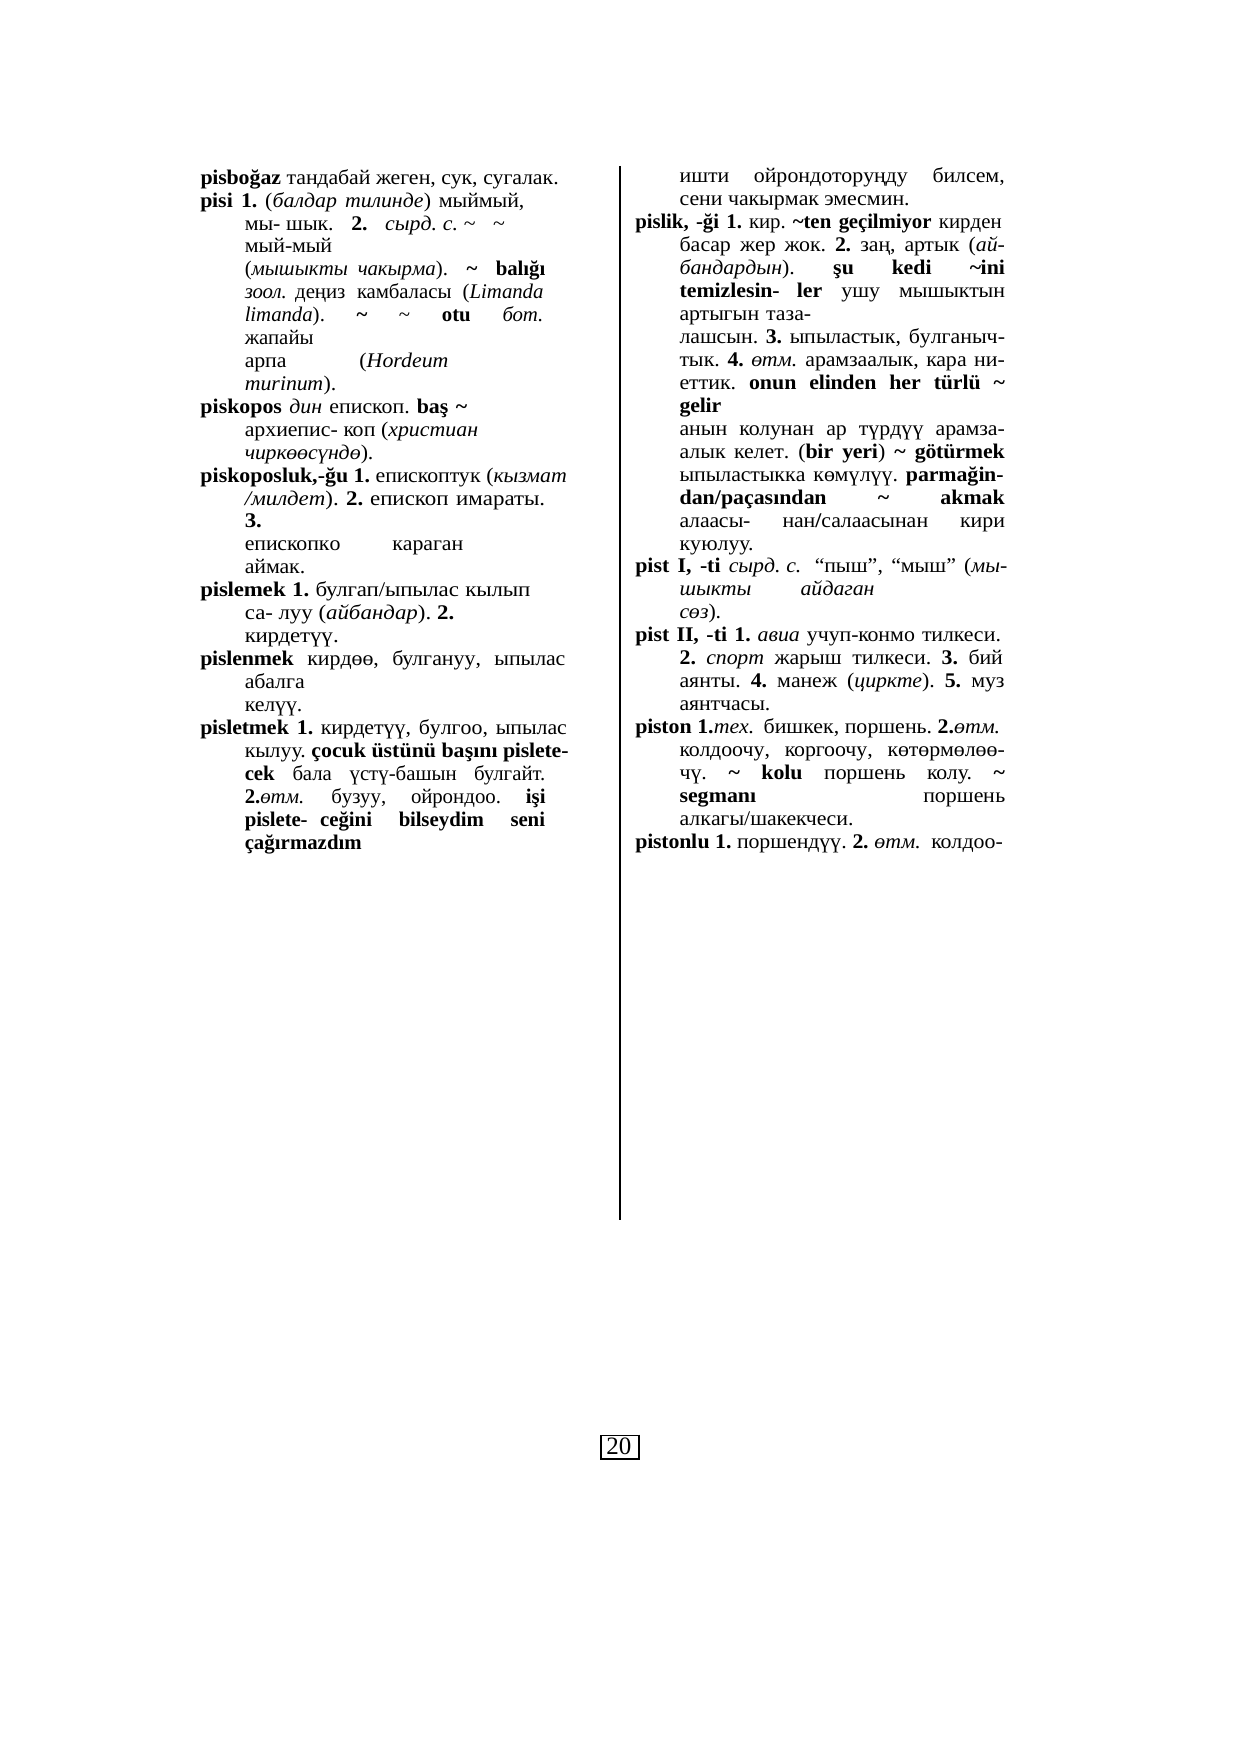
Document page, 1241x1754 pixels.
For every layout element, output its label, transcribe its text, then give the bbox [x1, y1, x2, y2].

text шыкты айдаган сөз). [679, 577, 874, 623]
text dan/paçasından ~ akmak алаасы- нан/салаасынан кири куюлуу. [679, 486, 1004, 554]
text pislemek 1. булгап/ыпылас кылып са- луу (айбандар). 2. кирдетүү. [200, 578, 545, 647]
text pist I, -ti сырд. с. “пыш”, “мыш” (мы- [635, 554, 1053, 577]
text анын колунан ар түрдүү арамза- алык келет. (bir yeri) ~ götürmek ыпыластыкка көмүлүү. parmağin- [679, 417, 1004, 486]
text /милдет). 2. епископ имараты. 3. [244, 487, 545, 532]
text епископко караган аймак. [244, 532, 463, 578]
text 2. спорт жарыш тилкеси. 3. бий [679, 646, 1004, 669]
text pist II, -ti 1. авиа учуп-конмо тилкеси. [635, 623, 1053, 646]
text piskoposluk,-ğu 1. епископтук (кызмат [200, 464, 582, 487]
text piston 1.тех. бишкек, поршень. 2.өтм. [635, 715, 1053, 738]
text pisi 1. (балдар тилинде) мыймый, мы- шык. 2. сырд. с. ~ ~ мый-мый [200, 189, 545, 257]
text абалга келүү. [244, 670, 345, 716]
text арпа (Hordeum murinum). [244, 349, 448, 395]
text басар жер жок. 2. заң, артык (ай- бандардын). şu kedi ~ini temizlesin- ler ушу мышыктын артыгын таза- [679, 233, 1005, 325]
text pislik, -ği 1. кир. ~ten geçilmiyor кирден [635, 210, 1053, 233]
text pisboğaz тандабай жеген, сук, сугалак. [200, 164, 577, 189]
text (мышыкты чакырма). ~ balığı зоол. деңиз камбаласы (Limanda limanda). ~ ~ otu бот. жапайы [244, 257, 545, 349]
text аянты. 4. манеж (циркте). 5. муз аянтчасы. [679, 669, 1004, 715]
text pislenmek кирдөө, булгануу, ыпылас [200, 647, 578, 670]
text piskopos дин епископ. baş ~ архиепис- коп (христиан чиркөөсүндө). [200, 395, 545, 464]
text cek бала үстү-башын булгайт. 2.өтм. бузуу, ойрондоо. işi pislete- ceğini bilseydim seni çağırmazdım [244, 762, 545, 854]
text ишти ойрондоторуңду билсем, сени чакырмак эмесмин. [679, 164, 1005, 210]
text колдоочу, коргоочу, көтөрмөлөө- чү. ~ kolu поршень колу. ~ segmanı поршень алкагы/шакекчеси. [679, 738, 1005, 830]
text лашсын. 3. ыпыластык, булганыч- тык. 4. өтм. арамзаалык, кара ни- еттик. onun elinden her türlü ~ gelir [679, 325, 1005, 417]
text pisletmek 1. кирдетүү, булгоо, ыпылас кылуу. çocuk üstünü başını pislete- [200, 716, 582, 762]
text pistonlu 1. поршендүү. 2. өтм. колдоо- [635, 830, 1004, 853]
